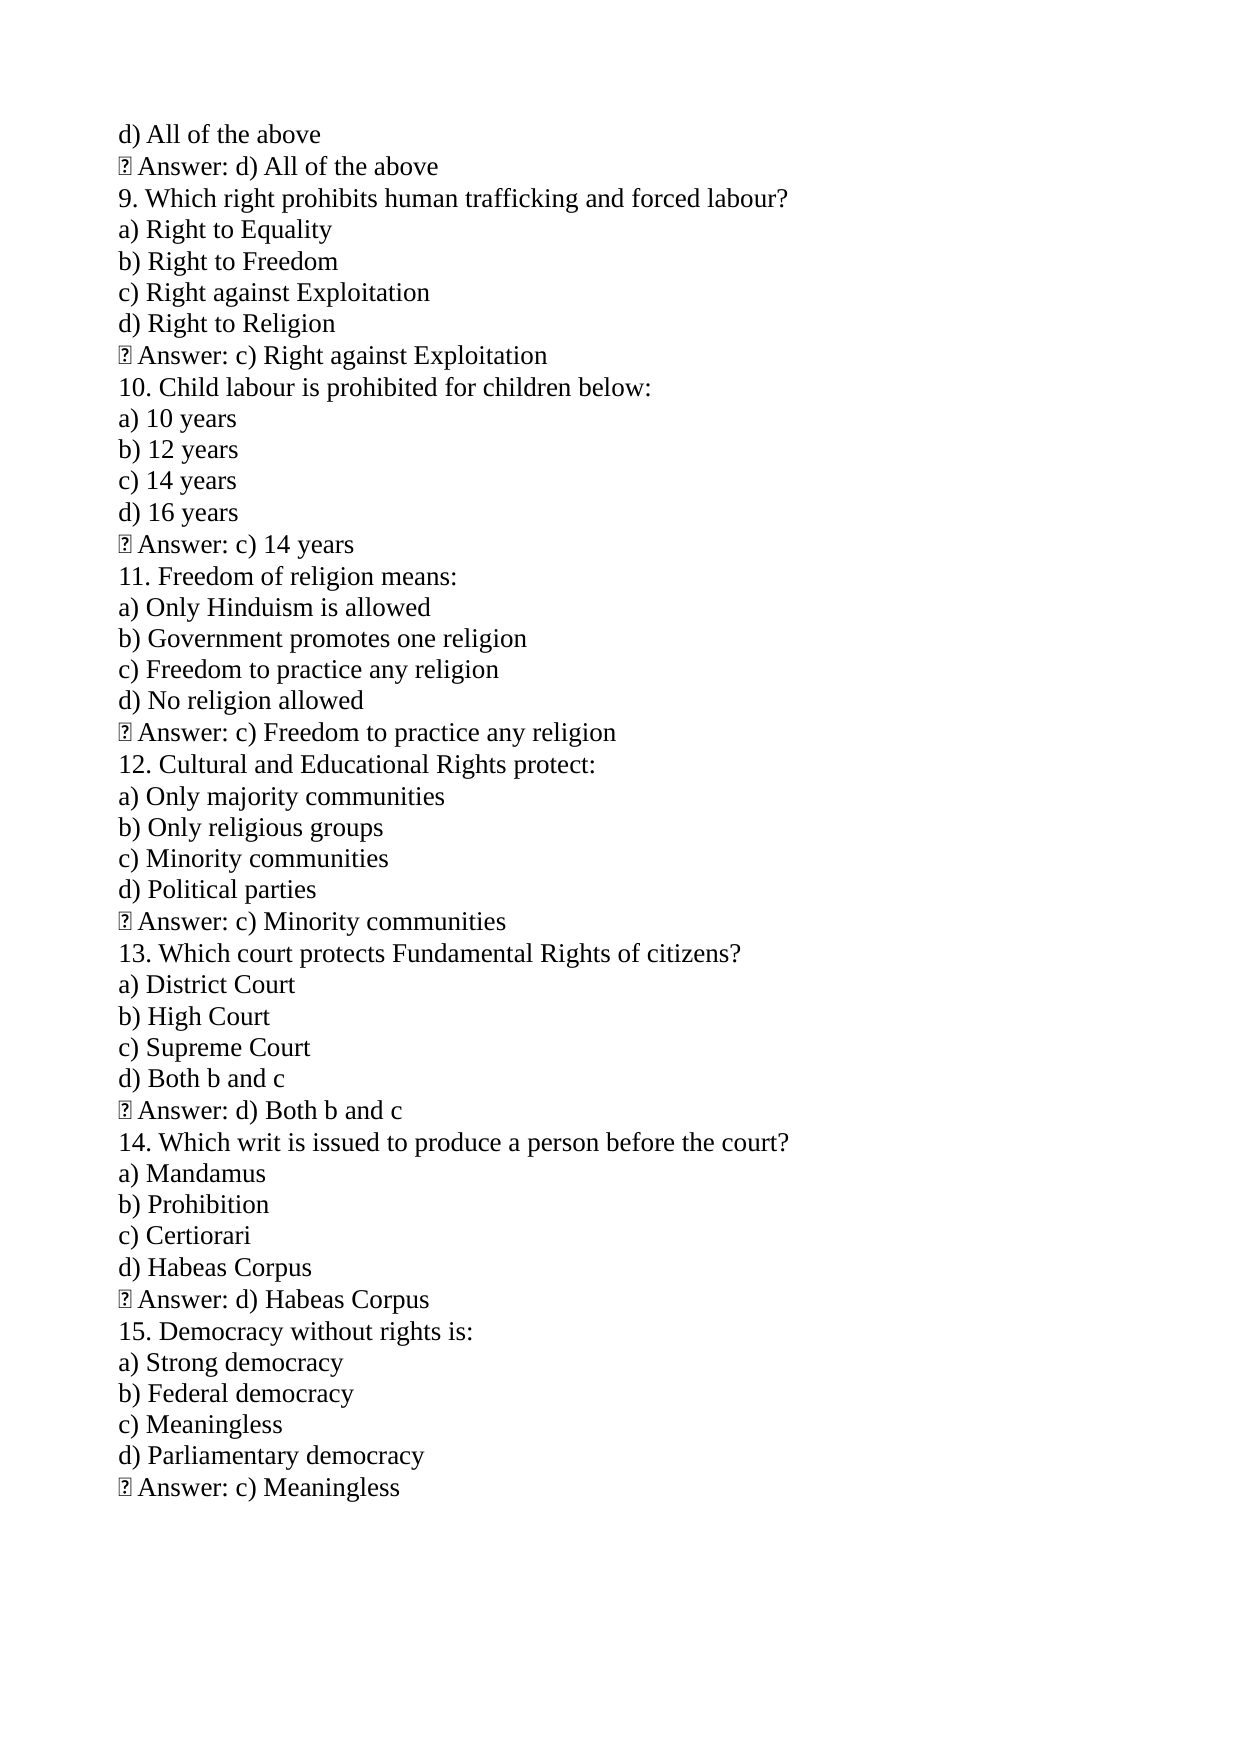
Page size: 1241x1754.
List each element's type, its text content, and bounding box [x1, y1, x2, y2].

text 15. Democracy without rights is: [118, 1315, 1122, 1346]
text 10. Child labour is prohibited for children below: [118, 371, 1122, 402]
text a) 10 years [118, 402, 1122, 433]
text d) No religion allowed [118, 684, 1122, 716]
text 14. Which writ is issued to produce a person before the court? [118, 1126, 1122, 1157]
text a) District Court [118, 968, 1122, 999]
text c) Freedom to practice any religion [118, 653, 1122, 684]
text c) Minority communities [118, 842, 1122, 873]
text ✅ Answer: d) Habeas Corpus [118, 1282, 1122, 1315]
text a) Right to Equality [118, 213, 1122, 244]
text b) Government promotes one religion [118, 622, 1122, 653]
text d) Habeas Corpus [118, 1251, 1122, 1282]
text ✅ Answer: d) All of the above [118, 149, 1122, 182]
text c) Supreme Court [118, 1031, 1122, 1062]
text d) Both b and c [118, 1062, 1122, 1093]
text a) Only majority communities [118, 780, 1122, 811]
text 9. Which right prohibits human trafficking and forced labour? [118, 182, 1122, 213]
text b) Right to Freedom [118, 244, 1122, 276]
text b) High Court [118, 999, 1122, 1031]
text d) 16 years [118, 496, 1122, 527]
text b) Only religious groups [118, 811, 1122, 842]
text c) Certiorari [118, 1219, 1122, 1251]
text c) Right against Exploitation [118, 276, 1122, 307]
text 13. Which court protects Fundamental Rights of citizens? [118, 937, 1122, 968]
text d) All of the above [118, 118, 1122, 149]
text ✅ Answer: c) Minority communities [118, 904, 1122, 937]
text b) Federal democracy [118, 1377, 1122, 1408]
text ✅ Answer: c) Right against Exploitation [118, 338, 1122, 371]
text c) 14 years [118, 464, 1122, 496]
text ✅ Answer: d) Both b and c [118, 1093, 1122, 1126]
text d) Right to Religion [118, 307, 1122, 338]
text a) Strong democracy [118, 1346, 1122, 1377]
text a) Mandamus [118, 1157, 1122, 1188]
text ✅ Answer: c) 14 years [118, 527, 1122, 560]
text 12. Cultural and Educational Rights protect: [118, 748, 1122, 780]
text d) Political parties [118, 873, 1122, 904]
text b) Prohibition [118, 1188, 1122, 1219]
text d) Parliamentary democracy [118, 1439, 1122, 1471]
text a) Only Hinduism is allowed [118, 591, 1122, 622]
text 11. Freedom of religion means: [118, 560, 1122, 591]
text c) Meaningless [118, 1408, 1122, 1439]
text ✅ Answer: c) Freedom to practice any religion [118, 716, 1122, 748]
text ✅ Answer: c) Meaningless [118, 1471, 1122, 1503]
text b) 12 years [118, 433, 1122, 464]
